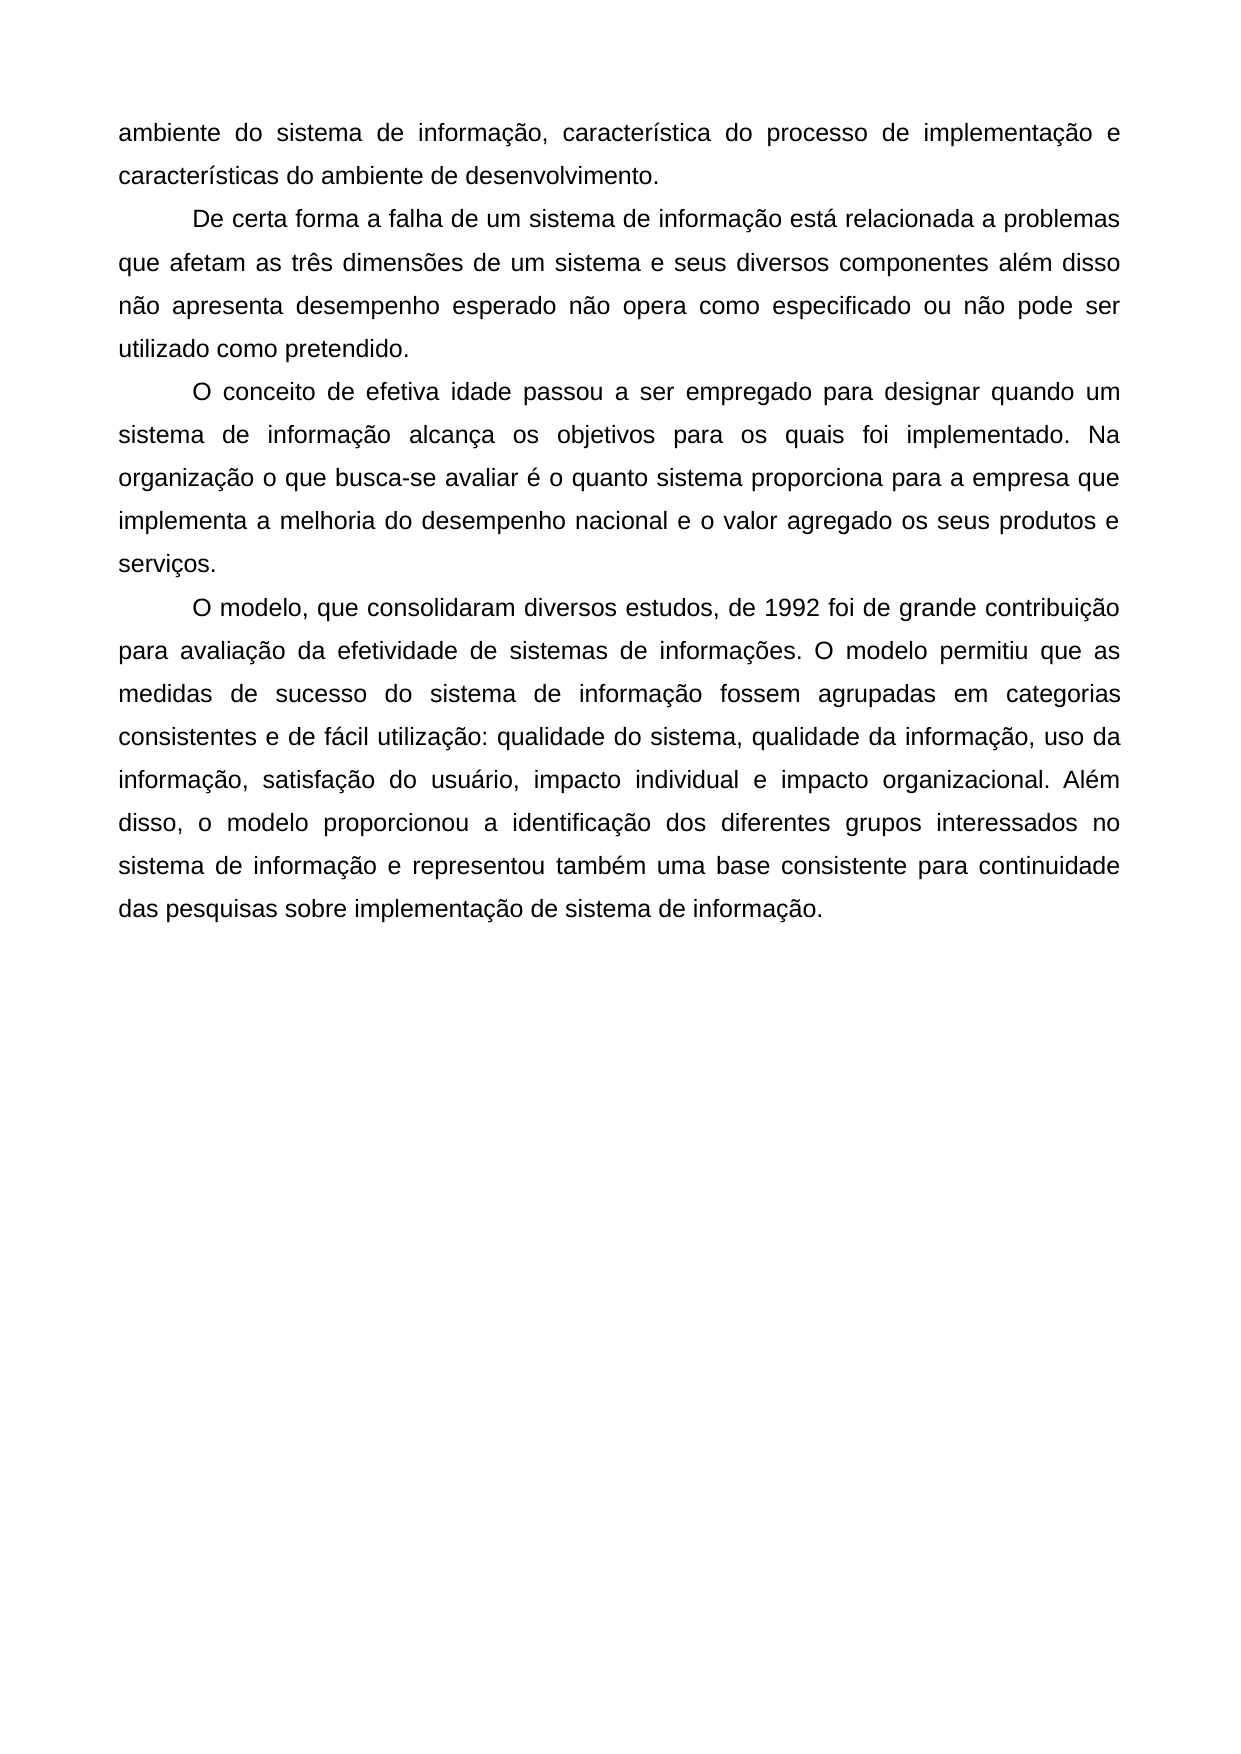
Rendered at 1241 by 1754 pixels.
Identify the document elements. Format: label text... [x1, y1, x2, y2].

text O conceito de efetiva idade passou a ser empregado para designar quando um sistema de informação alcança os objetivos para os quais foi implementado. Na organização o que busca-se avaliar é o quanto sistema proporciona para a empresa que implementa a melhoria do desempenho nacional e o valor agregado os seus produtos e serviços. O modelo, que consolidaram diversos estudos, de 1992 foi de grande contribuição para avaliação da efetividade de sistemas de informações. O modelo permitiu que as medidas de sucesso do sistema de informação fossem agrupadas em categorias consistentes e de fácil utilização: qualidade do sistema, qualidade da informação, uso da informação, satisfação do usuário, impacto individual e impacto organizacional. Além disso, o modelo proporcionou a identificação dos diferentes grupos interessados no sistema de informação e representou também uma base consistente para continuidade das pesquisas sobre implementação de sistema de informação. [118, 377, 1122, 923]
text De certa forma a falha de um sistema de informação está relacionada a problemas que afetam as três dimensões de um sistema e seus diversos componentes além disso não apresenta desempenho esperado não opera como especificado ou não pode ser utilizado como pretendido. [118, 204, 1122, 362]
text ambiente do sistema de informação, característica do processo de implementação e características do ambiente de desenvolvimento. [118, 118, 1122, 190]
